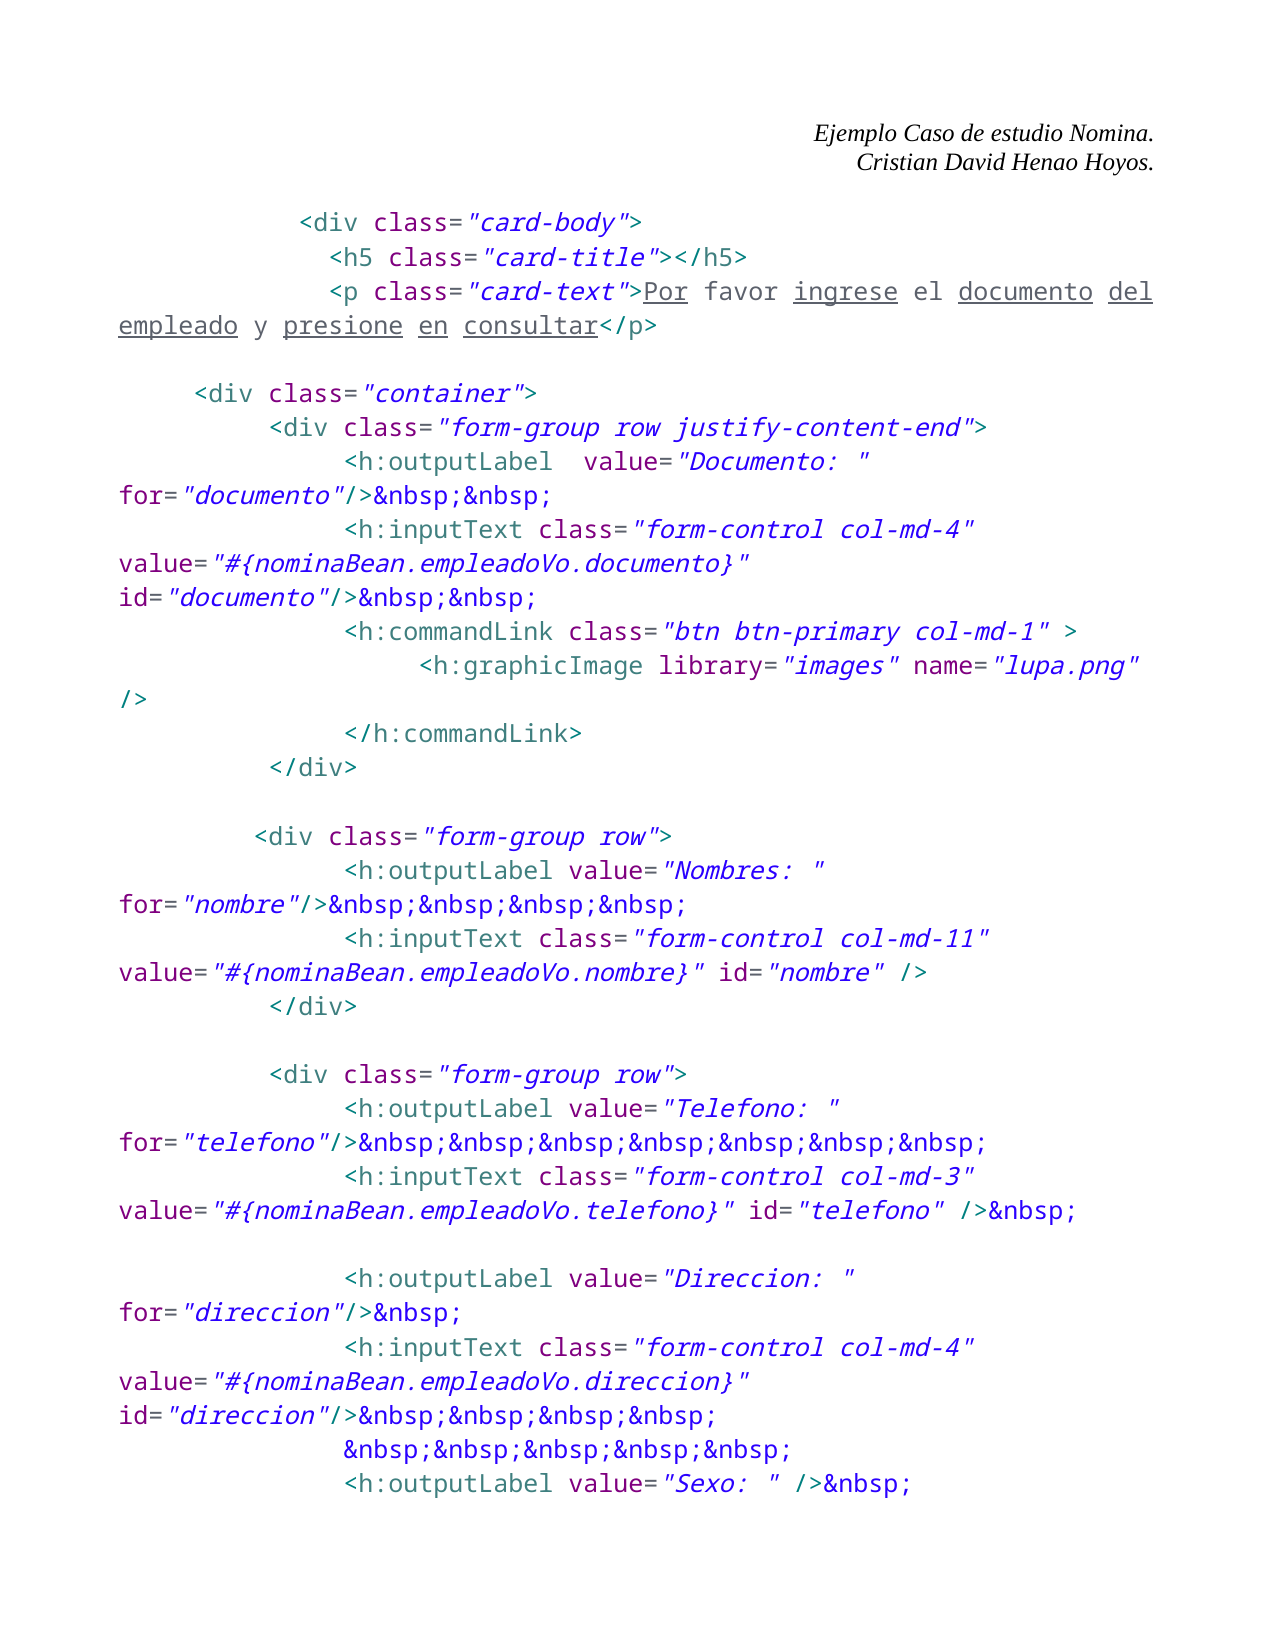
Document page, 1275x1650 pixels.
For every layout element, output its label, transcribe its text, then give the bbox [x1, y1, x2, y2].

text <h:commandLink class="btn btn-primary col-md-1" > [118, 614, 1157, 648]
text <h5 class="card-title"></h5> [118, 239, 1157, 273]
text <h:graphicImage library="images" name="lupa.png" /> [118, 648, 1157, 716]
text <div class="form-group row"> [118, 1057, 1157, 1091]
text <h:inputText class="form-control col-md-4" value="#{nominaBean.empleadoVo.direccion}" id="direccion"/>&nbsp;&nbsp;&nbsp;&nbsp; [118, 1329, 1157, 1431]
text <div class="container"> [118, 375, 1157, 409]
text <div class="form-group row"> [118, 818, 1157, 852]
text <p class="card-text">Por favor ingrese el documento del empleado y presione en consultar</p> [118, 273, 1157, 341]
text <h:outputLabel value="Telefono: " for="telefono"/>&nbsp;&nbsp;&nbsp;&nbsp;&nbsp;&nbsp;&nbsp; [118, 1091, 1157, 1159]
text </h:commandLink> [118, 716, 1157, 750]
text <h:inputText class="form-control col-md-4" value="#{nominaBean.empleadoVo.documento}" id="documento"/>&nbsp;&nbsp; [118, 512, 1157, 614]
text <h:inputText class="form-control col-md-11" value="#{nominaBean.empleadoVo.nombre}" id="nombre" /> [118, 920, 1157, 988]
text &nbsp;&nbsp;&nbsp;&nbsp;&nbsp; [118, 1431, 1157, 1465]
text <h:outputLabel value="Direccion: " for="direccion"/>&nbsp; [118, 1261, 1157, 1329]
text </div> [118, 988, 1157, 1023]
text <div class="card-body"> [118, 205, 1157, 239]
text <h:outputLabel value="Sexo: " />&nbsp; [118, 1465, 1157, 1499]
text </div> [118, 750, 1157, 784]
text <h:outputLabel value="Documento: " for="documento"/>&nbsp;&nbsp; [118, 443, 1157, 512]
text <div class="form-group row justify-content-end"> [118, 409, 1157, 443]
text <h:outputLabel value="Nombres: " for="nombre"/>&nbsp;&nbsp;&nbsp;&nbsp; [118, 852, 1157, 920]
text <h:inputText class="form-control col-md-3" value="#{nominaBean.empleadoVo.telefono}" id="telefono" />&nbsp; [118, 1159, 1157, 1227]
